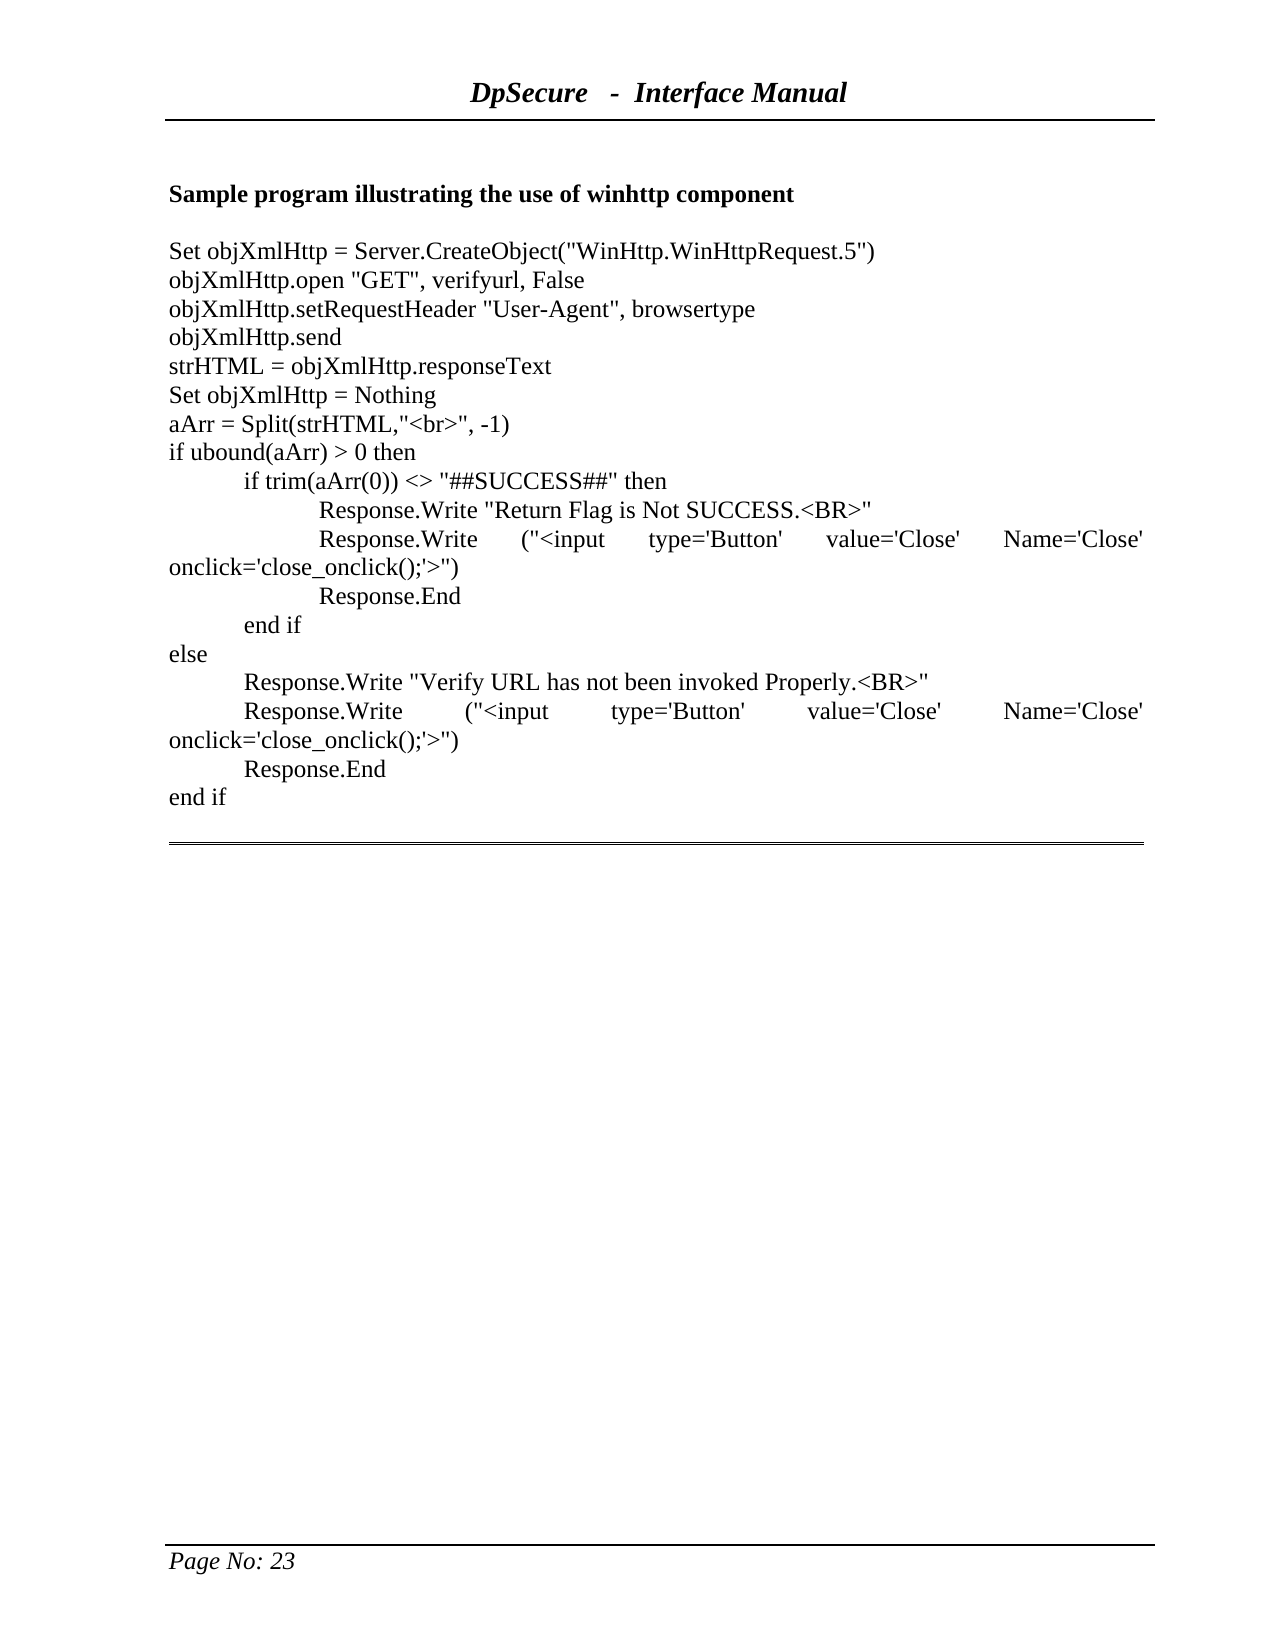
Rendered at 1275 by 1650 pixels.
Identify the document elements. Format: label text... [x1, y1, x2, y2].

text if trim(aArr(0)) <> "##SUCCESS##" then [169, 466, 1144, 495]
text Response.End [169, 754, 1144, 782]
text else [169, 639, 1144, 667]
text Set objXmlHttp = Server.CreateObject("WinHttp.WinHttpRequest.5") [169, 236, 1144, 265]
text aArr = Split(strHTML,"<br>", -1) [169, 409, 1144, 437]
text objXmlHttp.send [169, 322, 1144, 351]
text Response.Write "Verify URL has not been invoked Properly.<BR>" [169, 667, 1144, 696]
text Response.Write "Return Flag is Not SUCCESS.<BR>" [169, 495, 1144, 524]
text if ubound(aArr) > 0 then [169, 437, 1144, 466]
text Response.Write ("<input type='Button' value='Close' Name='Close' onclick='close_onclick();'>") [169, 524, 1144, 581]
text end if [169, 610, 1144, 639]
text Response.Write ("<input type='Button' value='Close' Name='Close' onclick='close_onclick();'>") [169, 696, 1144, 754]
text objXmlHttp.open "GET", verifyurl, False [169, 265, 1144, 294]
text Set objXmlHttp = Nothing [169, 380, 1144, 409]
subtitle Sample program illustrating the use of winhttp component [169, 179, 1144, 207]
text Response.End [169, 581, 1144, 610]
text strHTML = objXmlHttp.responseText [169, 351, 1144, 380]
text end if [169, 782, 1144, 811]
text objXmlHttp.setRequestHeader "User-Agent", browsertype [169, 294, 1144, 322]
